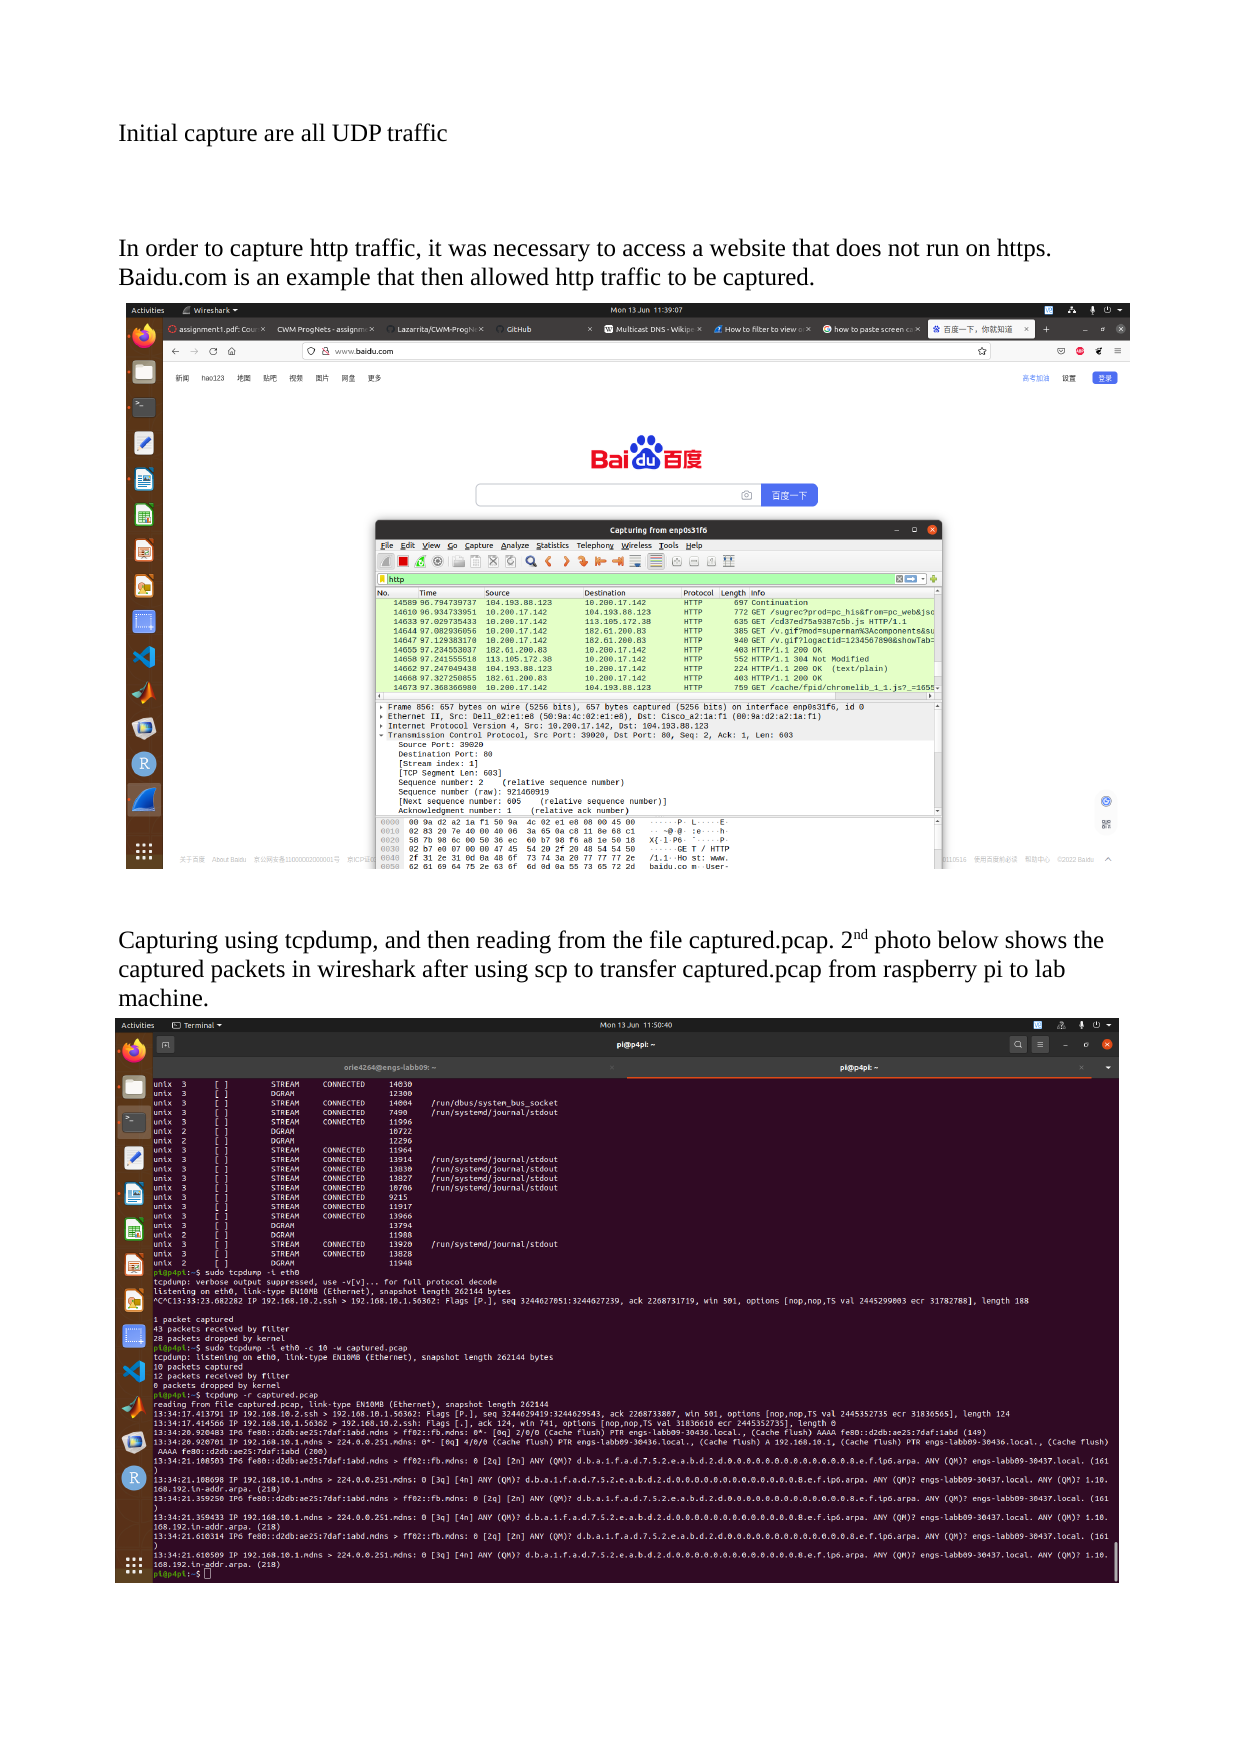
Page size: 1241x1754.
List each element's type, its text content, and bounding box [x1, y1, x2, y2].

text Capturing using tcpdump, and then reading from the file captured.pcap. 2nd photo below shows the captured packets in wireshark after using scp to transfer captured.pcap from raspberry pi to lab machine. [118, 926, 1122, 1012]
picture [115, 1018, 1119, 1583]
picture [126, 303, 1130, 869]
text In order to capture http traffic, it was necessary to access a website that does not run on https. Baidu.com is an example that then allowed http traffic to be captured. [118, 233, 1122, 291]
text Initial capture are all UDP traffic [118, 118, 1122, 147]
